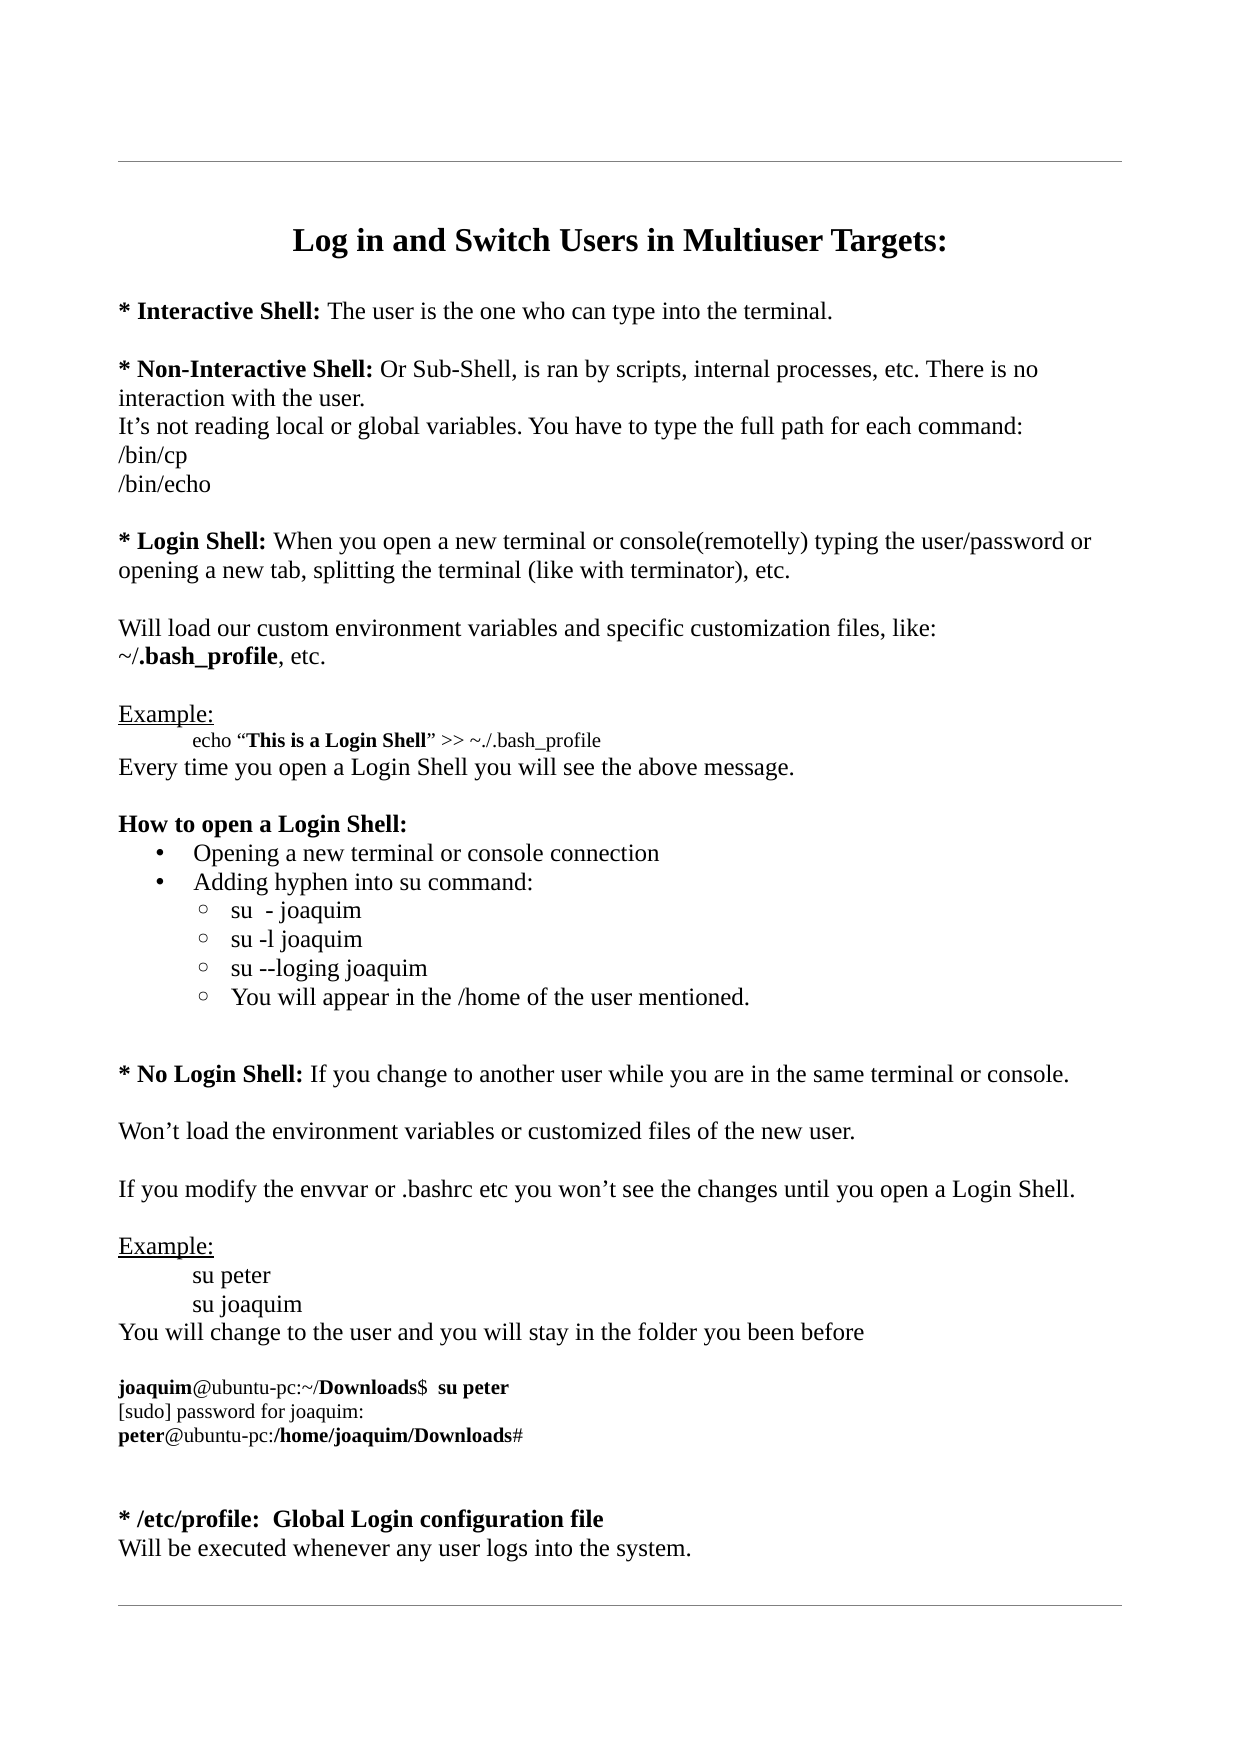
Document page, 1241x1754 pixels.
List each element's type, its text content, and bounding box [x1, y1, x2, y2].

text Log in and Switch Users in Multiuser Targets: [118, 220, 1122, 258]
text /bin/echo [118, 469, 1122, 498]
list Adding hyphen into su command: [156, 867, 1122, 896]
list su --loging joaquim [193, 953, 1122, 982]
text * No Login Shell: If you change to another user while you are in the same terminal or console. [118, 1059, 1122, 1087]
text How to open a Login Shell: [118, 809, 1122, 838]
text If you modify the envvar or .bashrc etc you won’t see the changes until you open a Login Shell. [118, 1174, 1122, 1202]
list su -l joaquim [193, 924, 1122, 953]
text joaquim@ubuntu-pc:~/Downloads$ su peter [118, 1375, 1122, 1399]
text * Non-Interactive Shell: Or Sub-Shell, is ran by scripts, internal processes, etc. There is no interaction with the user. [118, 354, 1122, 411]
text peter@ubuntu-pc:/home/joaquim/Downloads# [118, 1423, 1122, 1447]
text su joaquim [118, 1289, 1122, 1317]
text Won’t load the environment variables or customized files of the new user. [118, 1116, 1122, 1145]
text Example: [118, 1231, 1122, 1260]
text Example: [118, 699, 1122, 728]
text * Login Shell: When you open a new terminal or console(remotelly) typing the user/password or opening a new tab, splitting the terminal (like with terminator), etc. [118, 526, 1122, 584]
text su peter [118, 1260, 1122, 1289]
list su - joaquim [193, 896, 1122, 924]
text * /etc/profile: Global Login configuration file [118, 1504, 1122, 1533]
text echo “This is a Login Shell” >> ~./.bash_profile [118, 728, 1122, 752]
text Every time you open a Login Shell you will see the above message. [118, 752, 1122, 781]
list Opening a new terminal or console connection [156, 838, 1122, 867]
text * Interactive Shell: The user is the one who can type into the terminal. [118, 296, 1122, 325]
text Will be executed whenever any user logs into the system. [118, 1533, 1122, 1562]
text It’s not reading local or global variables. You have to type the full path for each command: [118, 411, 1122, 440]
text You will change to the user and you will stay in the folder you been before [118, 1317, 1122, 1346]
text /bin/cp [118, 440, 1122, 469]
text [sudo] password for joaquim: [118, 1399, 1122, 1423]
text ~/.bash_profile, etc. [118, 641, 1122, 670]
text Will load our custom environment variables and specific customization files, like: [118, 613, 1122, 641]
list You will appear in the /home of the user mentioned. [193, 982, 1122, 1011]
